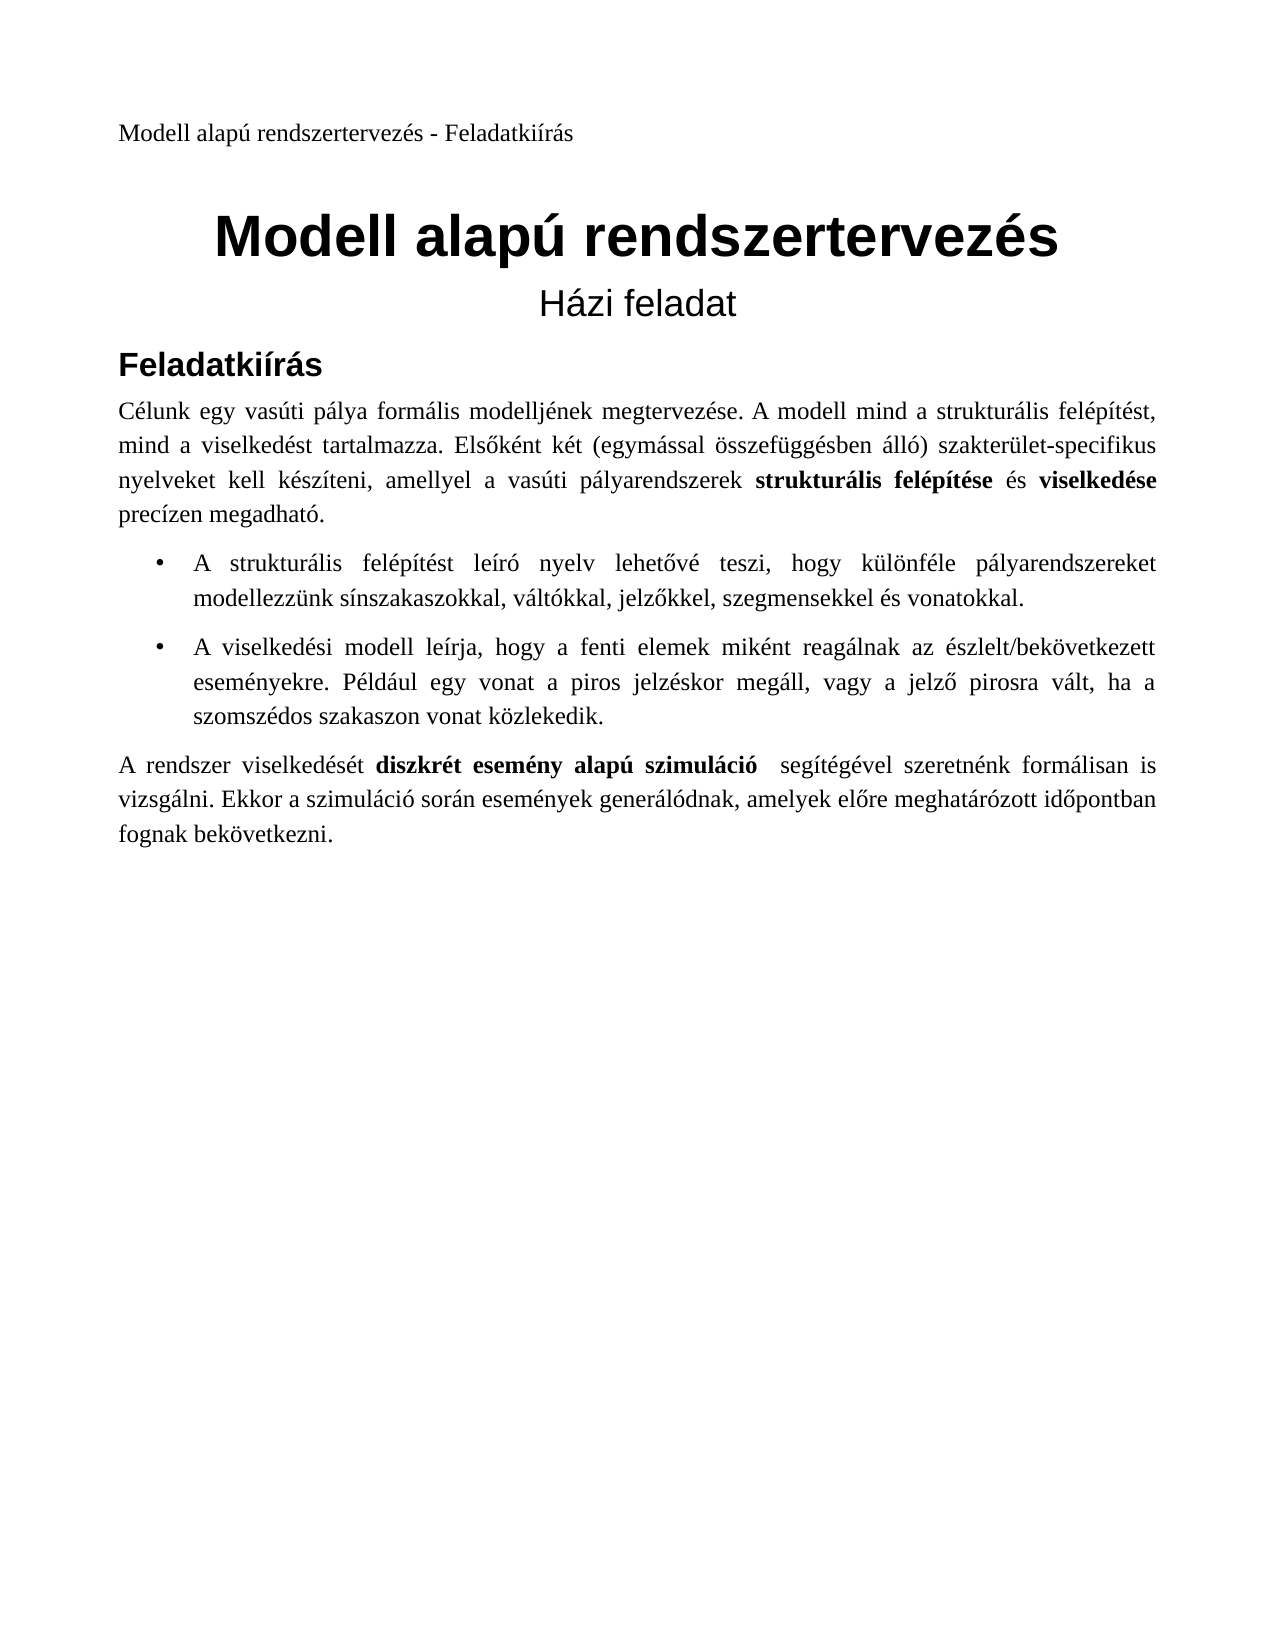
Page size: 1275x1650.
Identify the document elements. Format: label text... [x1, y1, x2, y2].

subtitle Házi feladat [118, 281, 1157, 324]
title Modell alapú rendszertervezés [118, 201, 1157, 268]
subtitle Feladatkiírás [118, 345, 1157, 383]
text Célunk egy vasúti pálya formális modelljének megtervezése. A modell mind a strukturális felépítést, mind a viselkedést tartalmazza. Elsőként két (egymással összefüggésben álló) szakterület-specifikus nyelveket kell készíteni, amellyel a vasúti pályarendszerek strukturális felépítése és viselkedése precízen megadható. [118, 396, 1157, 528]
text A rendszer viselkedését diszkrét esemény alapú szimuláció segítégével szeretnénk formálisan is vizsgálni. Ekkor a szimuláció során események generálódnak, amelyek előre meghatárózott időpontban fognak bekövetkezni. [118, 750, 1157, 848]
list A strukturális felépítést leíró nyelv lehetővé teszi, hogy különféle pályarendszereket modellezzünk sínszakaszokkal, váltókkal, jelzőkkel, szegmensekkel és vonatokkal. [156, 548, 1157, 612]
list A viselkedési modell leírja, hogy a fenti elemek miként reagálnak az észlelt/bekövetkezett eseményekre. Például egy vonat a piros jelzéskor megáll, vagy a jelző pirosra vált, ha a szomszédos szakaszon vonat közlekedik. [156, 632, 1157, 730]
